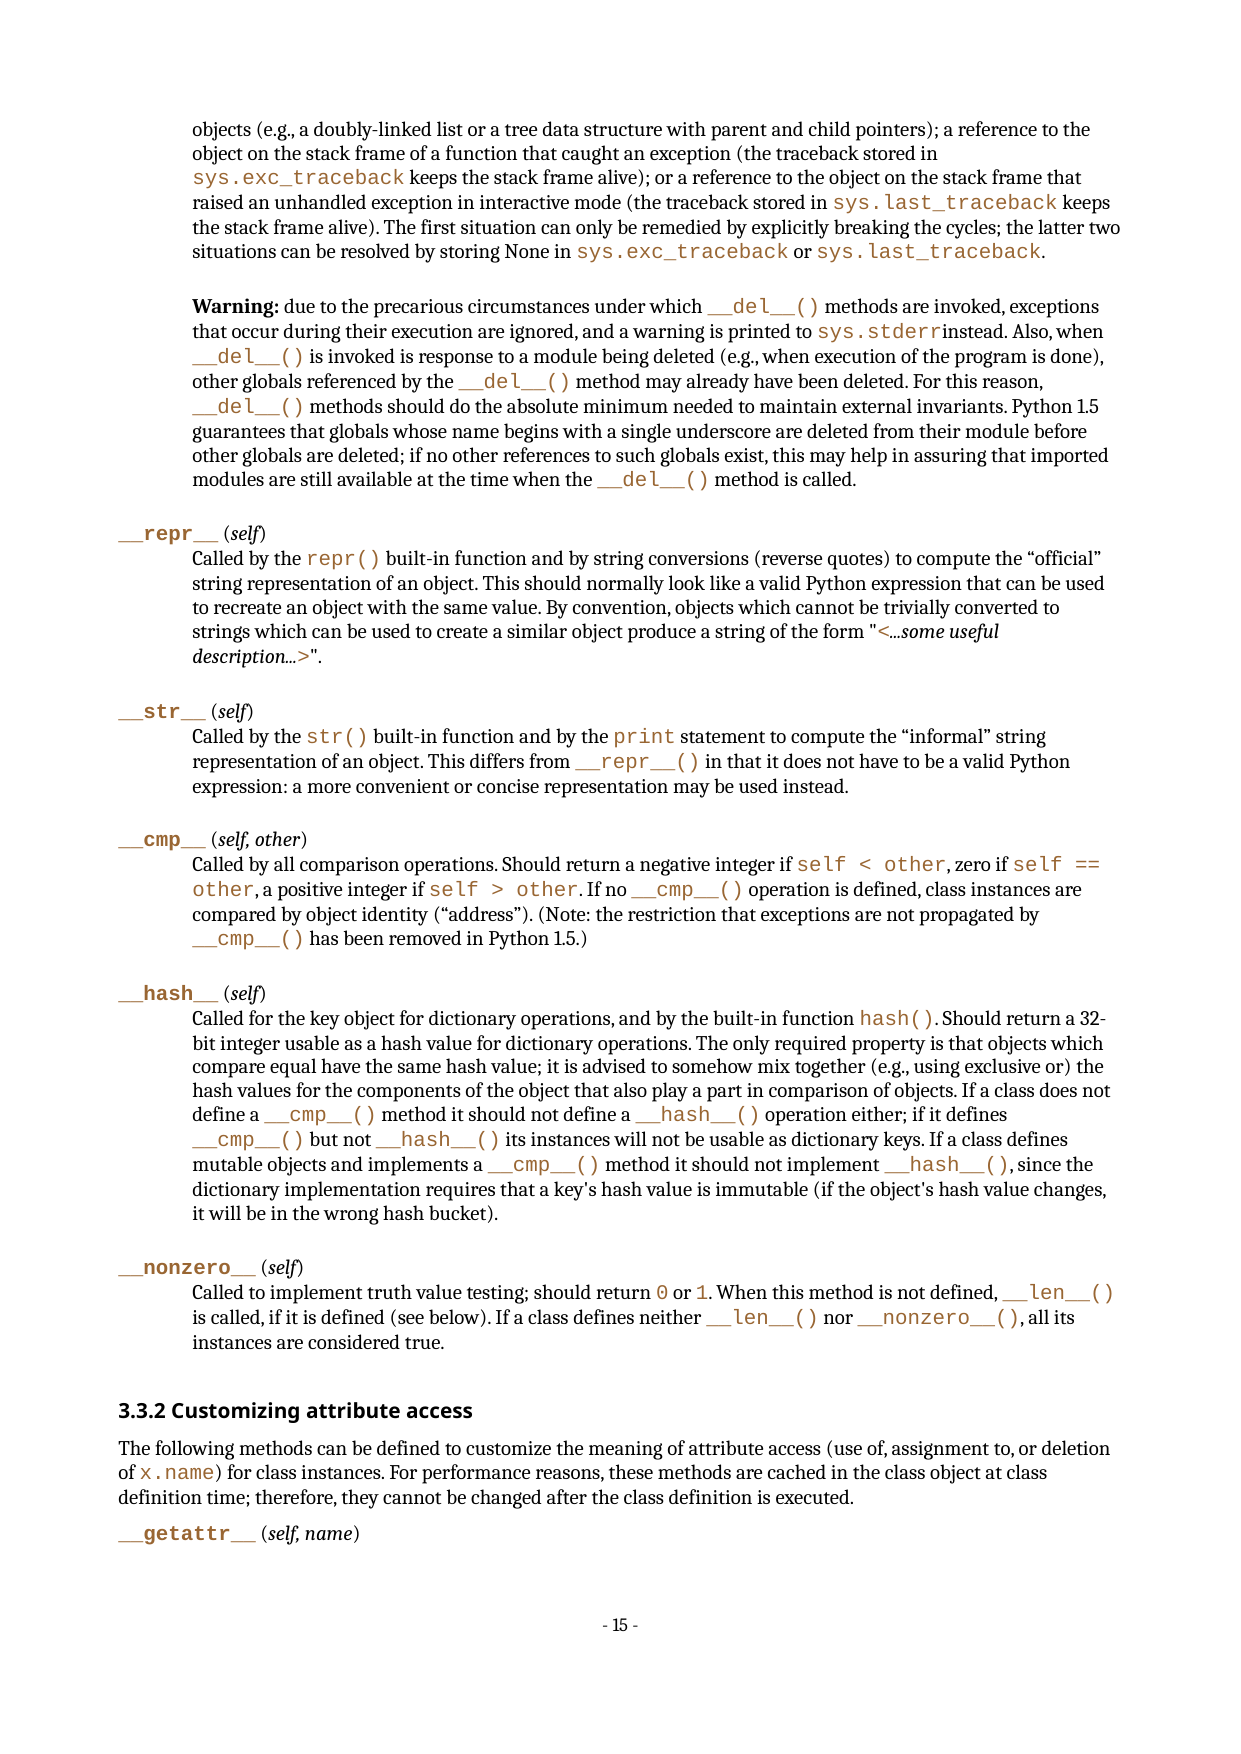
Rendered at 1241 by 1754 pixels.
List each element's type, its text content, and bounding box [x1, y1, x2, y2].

list Called by all comparison operations. Should return a negative integer if self < other, zero if self == other, a positive integer if self > other. If no __cmp__() operation is defined, class instances are compared by object identity (“address”). (Note: the restriction that exceptions are not propagated by __cmp__() has been removed in Python 1.5.) [192, 853, 1122, 952]
subtitle __repr__ (self) [118, 522, 1122, 547]
list Called for the key object for dictionary operations, and by the built-in function hash(). Should return a 32-bit integer usable as a hash value for dictionary operations. The only required property is that objects which compare equal have the same hash value; it is advised to somehow mix together (e.g., using exclusive or) the hash values for the components of the object that also play a part in comparison of objects. If a class does not define a __cmp__() method it should not define a __hash__() operation either; if it defines __cmp__() but not __hash__() its instances will not be usable as dictionary keys. If a class defines mutable objects and implements a __cmp__() method it should not implement __hash__(), since the dictionary implementation requires that a key's hash value is immutable (if the object's hash value changes, it will be in the wrong hash bucket). [192, 1006, 1122, 1226]
list objects (e.g., a doubly-linked list or a tree data structure with parent and child pointers); a reference to the object on the stack frame of a function that caught an exception (the traceback stored in sys.exc_traceback keeps the stack frame alive); or a reference to the object on the stack frame that raised an unhandled exception in interactive mode (the traceback stored in sys.last_traceback keeps the stack frame alive). The first situation can only be remedied by explicitly breaking the cycles; the latter two situations can be resolved by storing None in sys.exc_traceback or sys.last_traceback. [192, 118, 1122, 265]
subtitle __nonzero__ (self) [118, 1255, 1122, 1280]
list Called by the str() built-in function and by the print statement to compute the “informal” string representation of an object. This differs from __repr__() in that it does not have to be a valid Python expression: a more convenient or concise representation may be used instead. [192, 724, 1122, 798]
text The following methods can be defined to customize the meaning of attribute access (use of, assignment to, or deletion of x.name) for class instances. For performance reasons, these methods are cached in the class object at class definition time; therefore, they cannot be changed after the class definition is executed. [118, 1437, 1122, 1510]
list Warning: due to the precarious circumstances under which __del__() methods are invoked, exceptions that occur during their execution are ignored, and a warning is printed to sys.stderrinstead. Also, when __del__() is invoked is response to a module being deleted (e.g., when execution of the program is done), other globals referenced by the __del__() method may already have been deleted. For this reason, __del__() methods should do the absolute minimum needed to maintain external invariants. Python 1.5 guarantees that globals whose name begins with a single underscore are deleted from their module before other globals are deleted; if no other references to such globals exist, this may help in assuring that imported modules are still available at the time when the __del__() method is called. [192, 294, 1122, 492]
subtitle 3.3.2 Customizing attribute access [118, 1396, 1122, 1425]
subtitle __str__ (self) [118, 699, 1122, 724]
subtitle __hash__ (self) [118, 981, 1122, 1006]
subtitle __cmp__ (self, other) [118, 828, 1122, 853]
subtitle __getattr__ (self, name) [118, 1522, 1122, 1547]
list Called by the repr() built-in function and by string conversions (reverse quotes) to compute the “official” string representation of an object. This should normally look like a valid Python expression that can be used to recreate an object with the same value. By convention, objects which cannot be trivially converted to strings which can be used to create a similar object produce a string of the form "<...some useful description...>". [192, 547, 1122, 670]
list Called to implement truth value testing; should return 0 or 1. When this method is not defined, __len__() is called, if it is defined (see below). If a class defines neither __len__() nor __nonzero__(), all its instances are considered true. [192, 1280, 1122, 1354]
